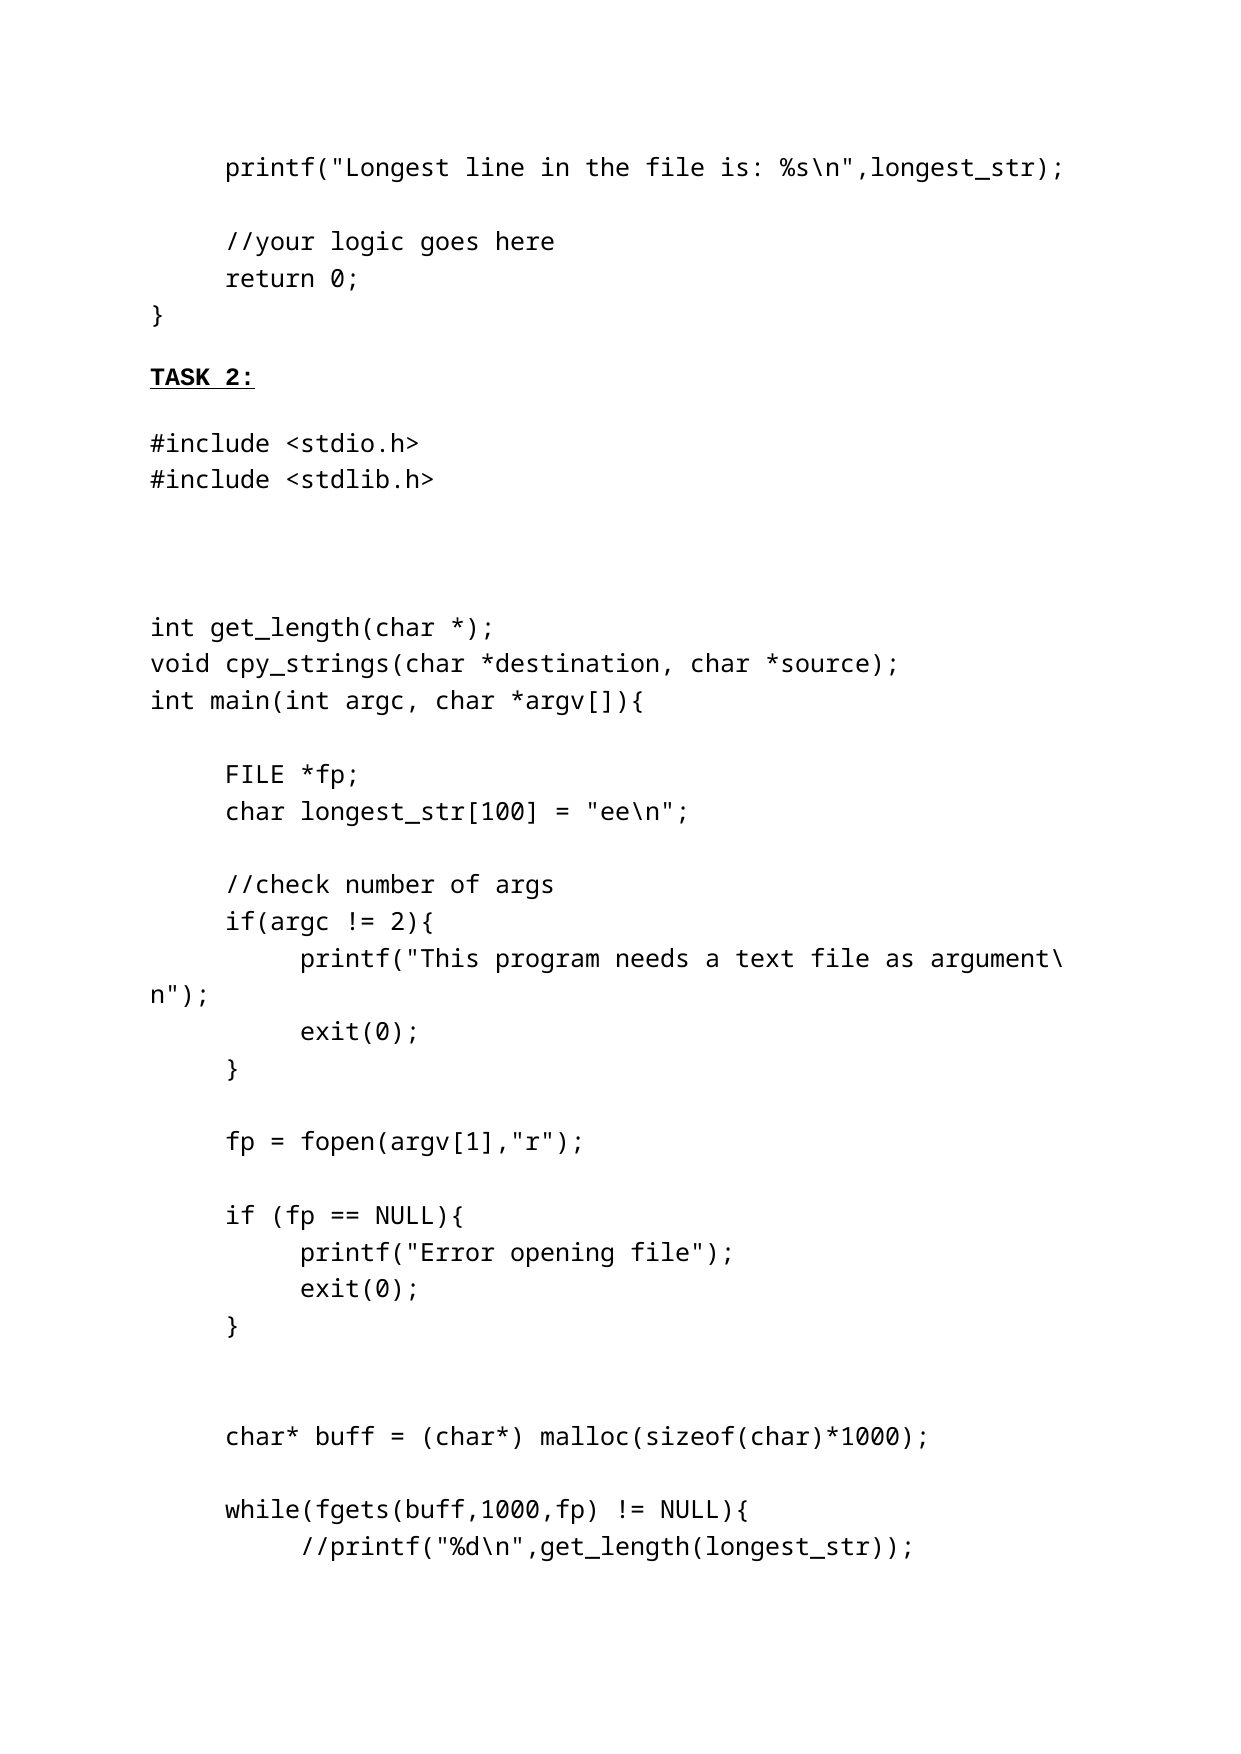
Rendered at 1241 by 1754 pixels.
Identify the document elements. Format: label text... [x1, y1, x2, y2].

text return 0; [150, 260, 1080, 294]
text printf("This program needs a text file as argument\n"); [150, 940, 1080, 1011]
text } [150, 1051, 1080, 1084]
text if(argc != 2){ [150, 903, 1080, 937]
text //check number of args [150, 867, 1080, 901]
text #include <stdlib.h> [150, 462, 1080, 496]
text //your logic goes here [150, 223, 1080, 258]
text char longest_str[100] = "ee\n"; [150, 793, 1080, 827]
text exit(0); [150, 1271, 1080, 1305]
text if (fp == NULL){ [150, 1198, 1080, 1232]
text #include <stdio.h> [150, 425, 1080, 459]
text fp = fopen(argv[1],"r"); [150, 1124, 1080, 1158]
text exit(0); [150, 1014, 1080, 1048]
text //printf("%d\n",get_length(longest_str)); [150, 1528, 1080, 1563]
text FILE *fp; [150, 756, 1080, 790]
text } [150, 297, 1080, 331]
text int main(int argc, char *argv[]){ [150, 683, 1080, 717]
text char* buff = (char*) malloc(sizeof(char)*1000); [150, 1418, 1080, 1452]
text } [150, 1308, 1080, 1342]
text printf("Longest line in the file is: %s\n",longest_str); [150, 150, 1080, 184]
text void cpy_strings(char *destination, char *source); [150, 646, 1080, 680]
text TASK 2: [150, 364, 1080, 393]
text int get_length(char *); [150, 609, 1080, 643]
text while(fgets(buff,1000,fp) != NULL){ [150, 1492, 1080, 1526]
text printf("Error opening file"); [150, 1234, 1080, 1268]
